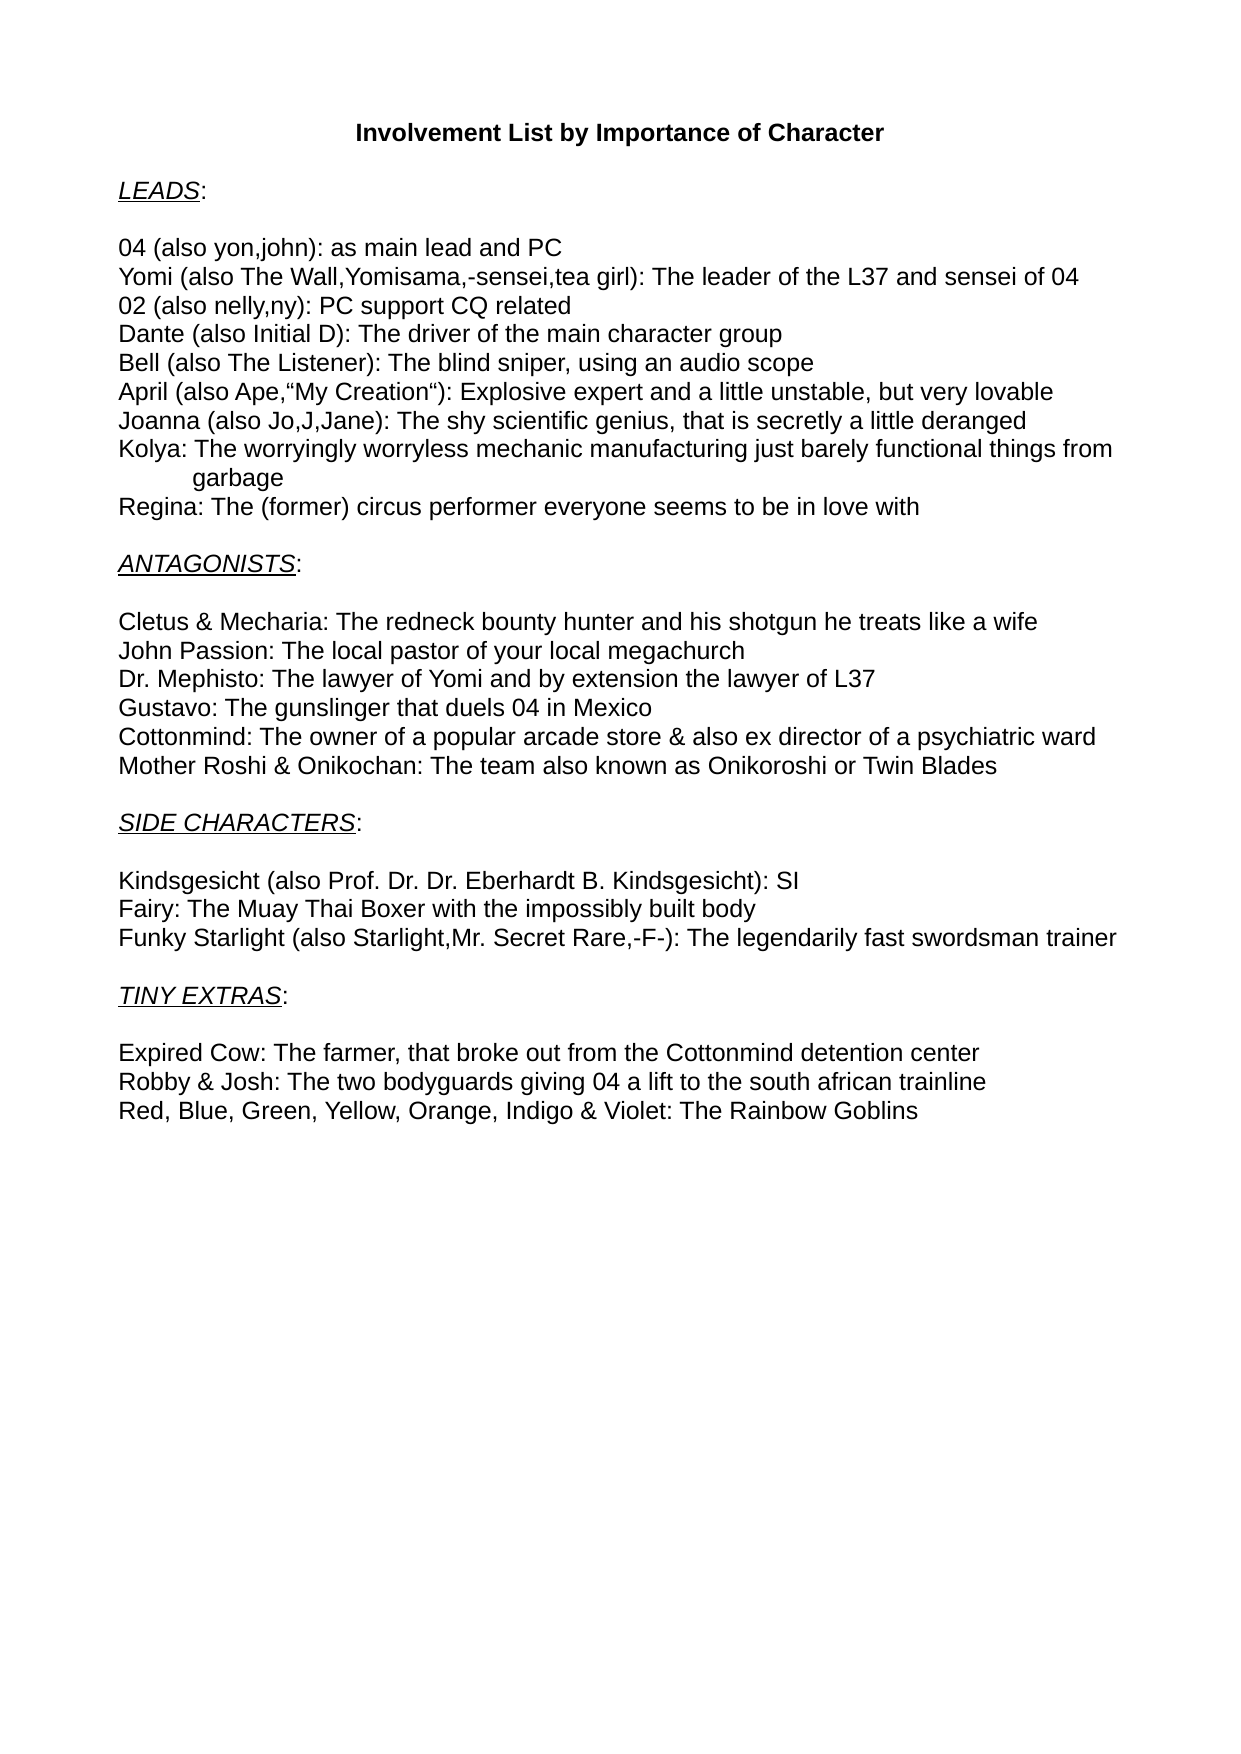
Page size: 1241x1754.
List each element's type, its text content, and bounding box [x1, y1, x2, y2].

text Mother Roshi & Onikochan: The team also known as Onikoroshi or Twin Blades [118, 751, 1122, 779]
text Regina: The (former) circus performer everyone seems to be in love with [118, 492, 1122, 521]
text Funky Starlight (also Starlight,Mr. Secret Rare,-F-): The legendarily fast swordsman trainer [118, 923, 1122, 952]
text ANTAGONISTS: [118, 549, 1122, 578]
text Fairy: The Muay Thai Boxer with the impossibly built body [118, 894, 1122, 923]
text Cottonmind: The owner of a popular arcade store & also ex director of a psychiatric ward [118, 722, 1122, 751]
text Dr. Mephisto: The lawyer of Yomi and by extension the lawyer of L37 [118, 664, 1122, 693]
text April (also Ape,“My Creation“): Explosive expert and a little unstable, but very lovable [118, 377, 1122, 406]
text SIDE CHARACTERS: [118, 808, 1122, 837]
text Cletus & Mecharia: The redneck bounty hunter and his shotgun he treats like a wife [118, 607, 1122, 636]
text Joanna (also Jo,J,Jane): The shy scientific genius, that is secretly a little deranged [118, 406, 1122, 434]
text 04 (also yon,john): as main lead and PC [118, 233, 1122, 262]
text Bell (also The Listener): The blind sniper, using an audio scope [118, 348, 1122, 377]
text Expired Cow: The farmer, that broke out from the Cottonmind detention center [118, 1038, 1122, 1067]
text Kindsgesicht (also Prof. Dr. Dr. Eberhardt B. Kindsgesicht): SI [118, 866, 1122, 894]
text Yomi (also The Wall,Yomisama,-sensei,tea girl): The leader of the L37 and sensei of 04 [118, 262, 1122, 291]
text Involvement List by Importance of Character [118, 118, 1122, 147]
text John Passion: The local pastor of your local megachurch [118, 636, 1122, 664]
text Robby & Josh: The two bodyguards giving 04 a lift to the south african trainline [118, 1067, 1122, 1096]
text 02 (also nelly,ny): PC support CQ related [118, 291, 1122, 319]
text TINY EXTRAS: [118, 981, 1122, 1009]
text Dante (also Initial D): The driver of the main character group [118, 319, 1122, 348]
text Gustavo: The gunslinger that duels 04 in Mexico [118, 693, 1122, 722]
text Kolya: The worryingly worryless mechanic manufacturing just barely functional things from garbage [118, 434, 1122, 492]
text LEADS: [118, 176, 1122, 204]
text Red, Blue, Green, Yellow, Orange, Indigo & Violet: The Rainbow Goblins [118, 1096, 1122, 1124]
